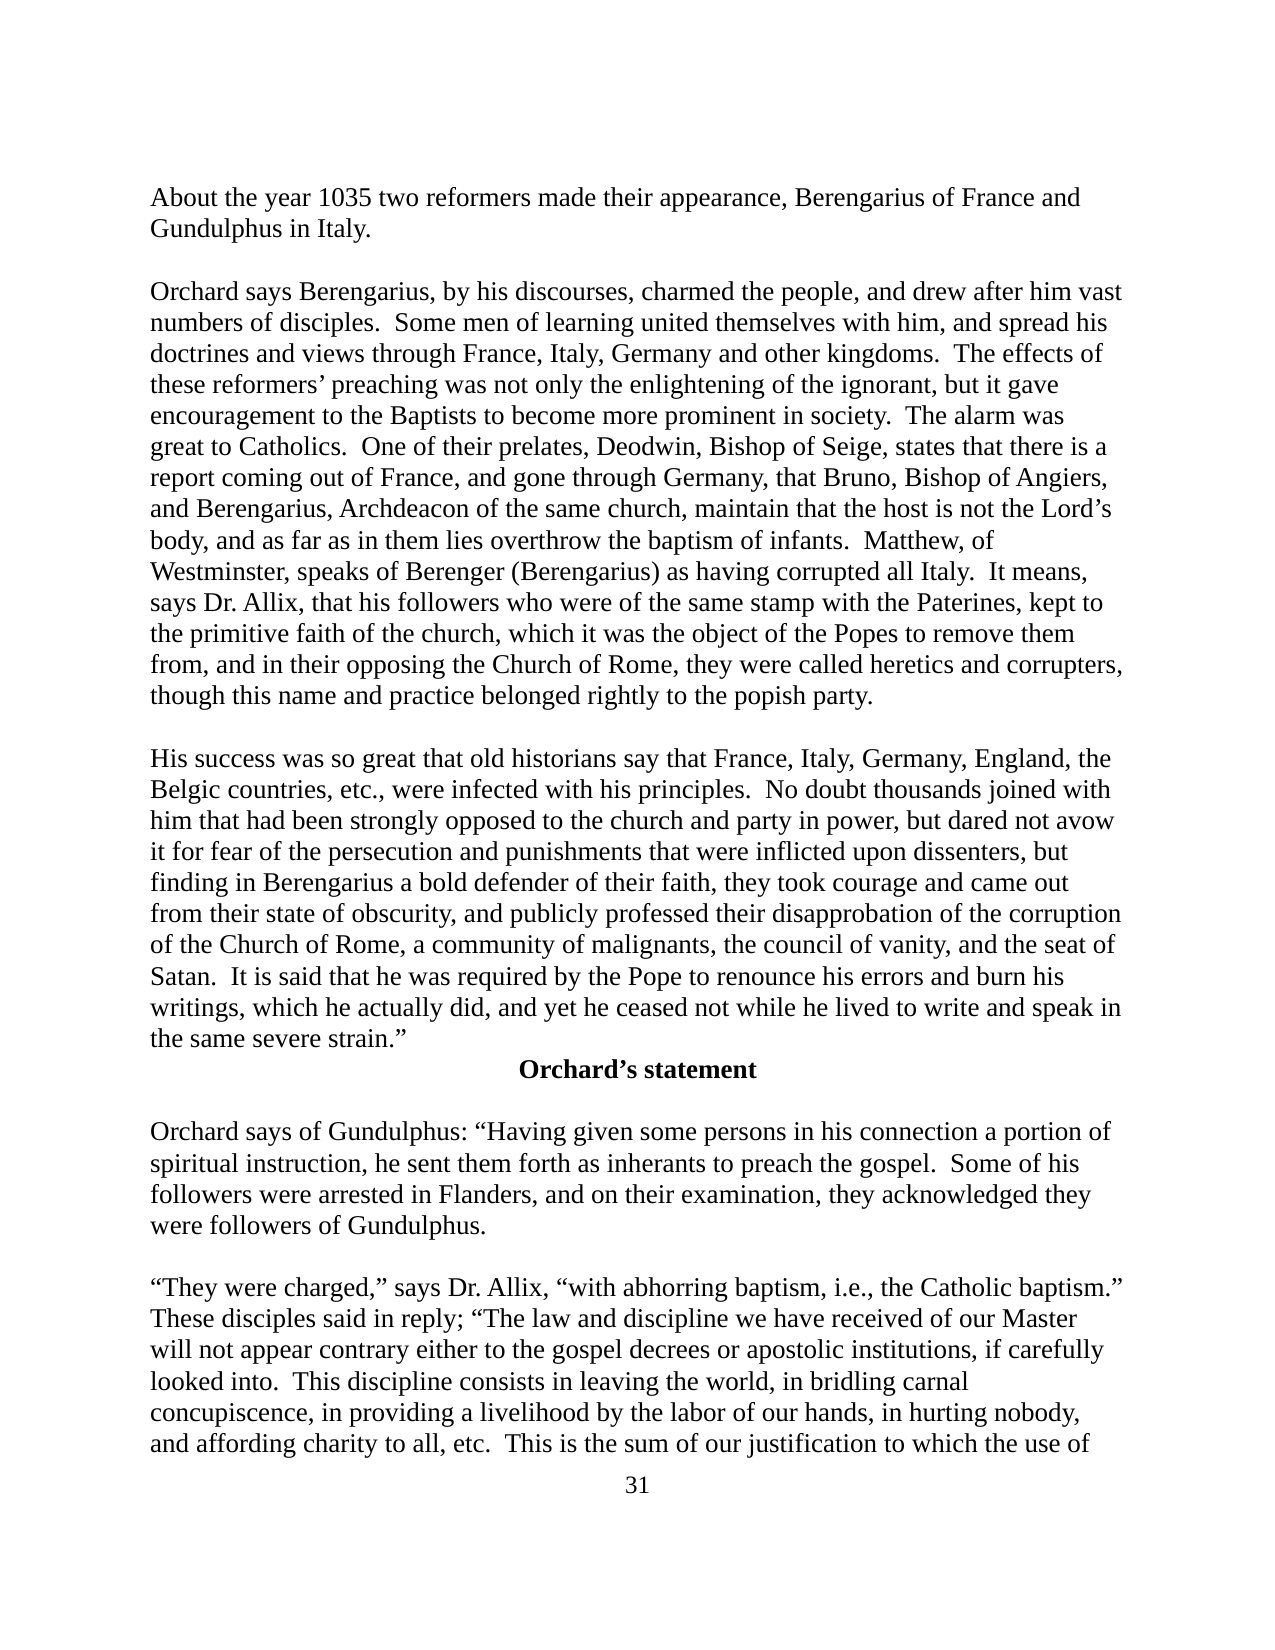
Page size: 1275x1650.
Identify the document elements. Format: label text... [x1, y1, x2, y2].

text Orchard’s statement [150, 1053, 1125, 1084]
text His success was so great that old historians say that France, Italy, Germany, England, the Belgic countries, etc., were infected with his principles. No doubt thousands joined with him that had been strongly opposed to the church and party in power, but dared not avow it for fear of the persecution and punishments that were inflicted upon dissenters, but finding in Berengarius a bold defender of their faith, they took courage and came out from their state of obscurity, and publicly professed their disapprobation of the corruption of the Church of Rome, a community of malignants, the council of vanity, and the seat of Satan. It is said that he was required by the Pope to renounce his errors and burn his writings, which he actually did, and yet he ceased not while he lived to write and speak in the same severe strain.” [150, 742, 1125, 1053]
text Orchard says of Gundulphus: “Having given some persons in his connection a portion of spiritual instruction, he sent them forth as inherants to preach the gospel. Some of his followers were arrested in Flanders, and on their examination, they acknowledged they were followers of Gundulphus. [150, 1116, 1125, 1240]
text Orchard says Berengarius, by his discourses, charmed the people, and drew after him vast numbers of disciples. Some men of learning united themselves with him, and spread his doctrines and views through France, Italy, Germany and other kingdoms. The effects of these reformers’ preaching was not only the enlightening of the ignorant, but it gave encouragement to the Baptists to become more prominent in society. The alarm was great to Catholics. One of their prelates, Deodwin, Bishop of Seige, states that there is a report coming out of France, and gone through Germany, that Bruno, Bishop of Angiers, and Berengarius, Archdeacon of the same church, maintain that the host is not the Lord’s body, and as far as in them lies overthrow the baptism of infants. Matthew, of Westminster, speaks of Berenger (Berengarius) as having corrupted all Italy. It means, says Dr. Allix, that his followers who were of the same stamp with the Paterines, kept to the primitive faith of the church, which it was the object of the Popes to remove them from, and in their opposing the Church of Rome, they were called heretics and corrupters, though this name and practice belonged rightly to the popish party. [150, 274, 1125, 711]
text “They were charged,” says Dr. Allix, “with abhorring baptism, i.e., the Catholic baptism.” These disciples said in reply; “The law and discipline we have received of our Master will not appear contrary either to the gospel decrees or apostolic institutions, if carefully looked into. This discipline consists in leaving the world, in bridling carnal concupiscence, in providing a livelihood by the labor of our hands, in hurting nobody, and affording charity to all, etc. This is the sum of our justification to which the use of [150, 1271, 1125, 1458]
text About the year 1035 two reformers made their appearance, Berengarius of France and Gundulphus in Italy. [150, 181, 1125, 243]
